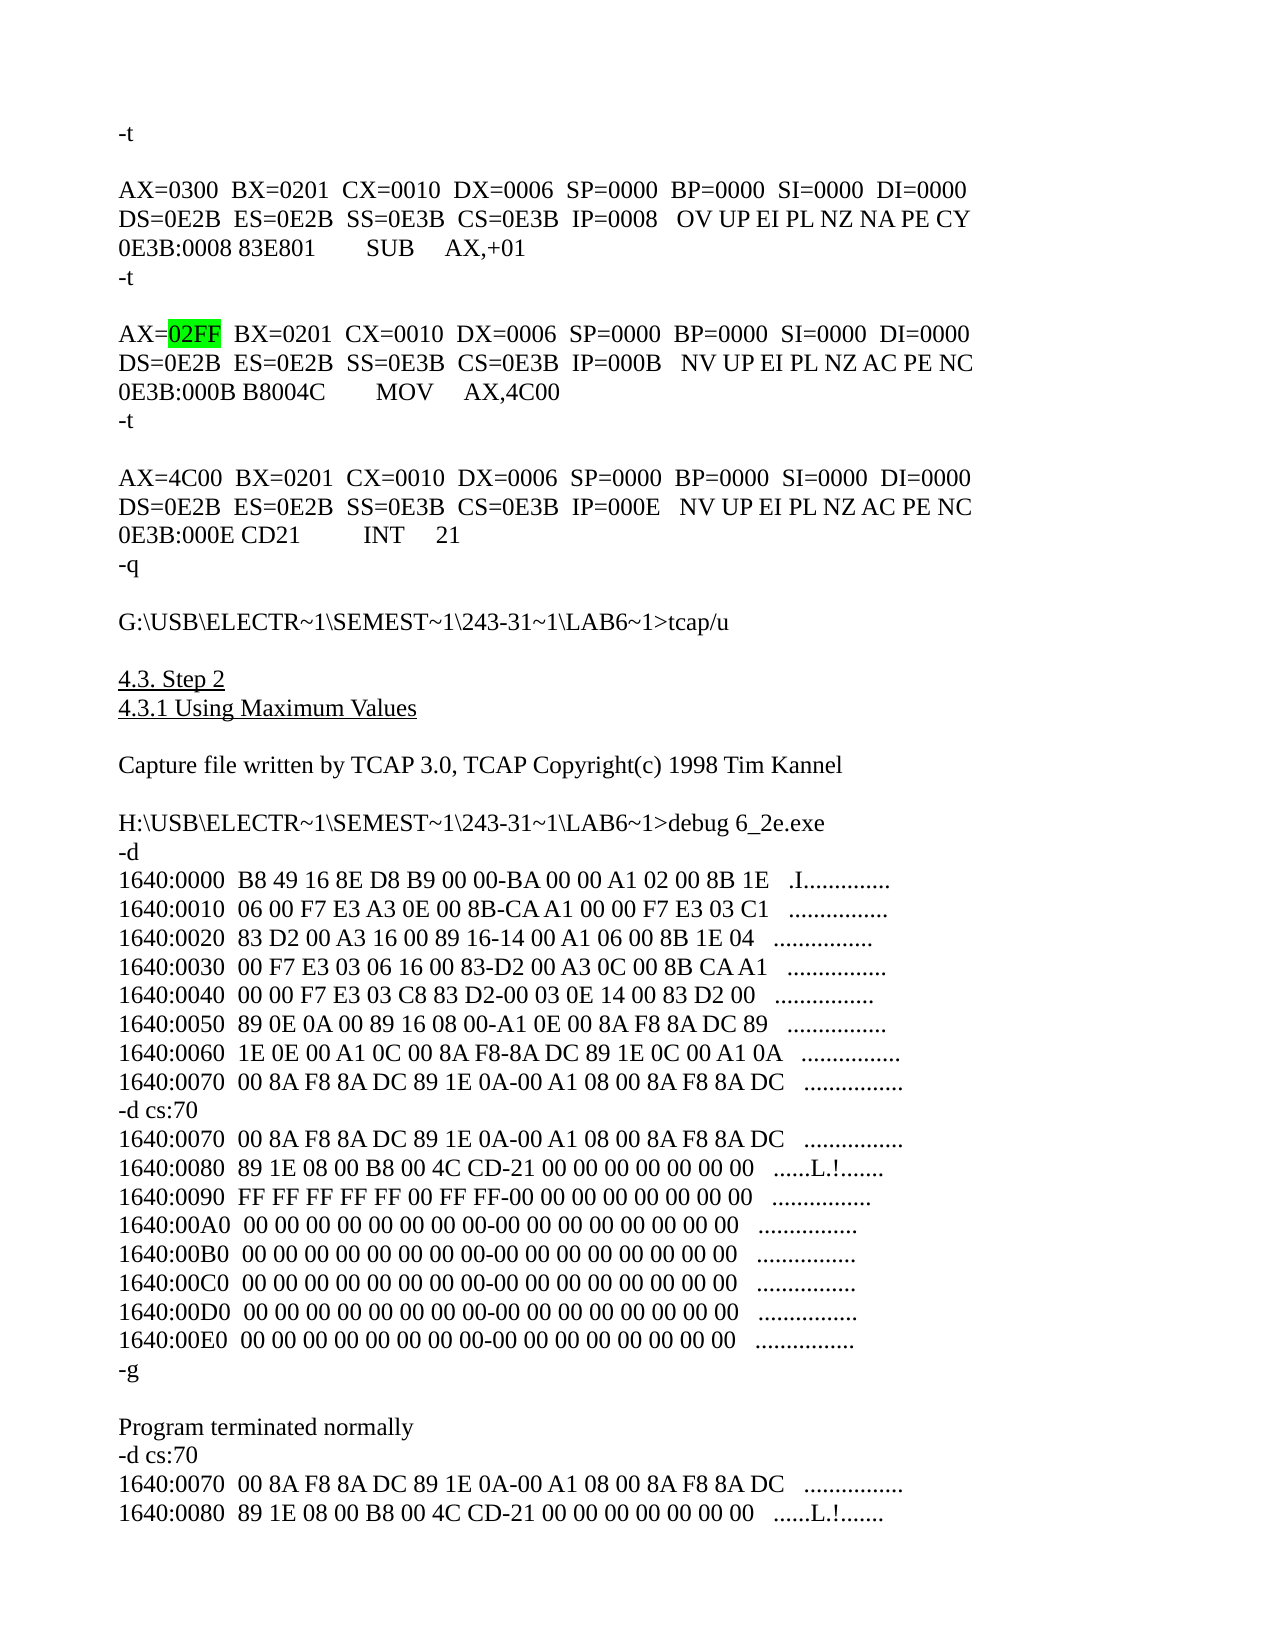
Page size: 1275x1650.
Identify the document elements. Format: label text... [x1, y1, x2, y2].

text AX=0300 BX=0201 CX=0010 DX=0006 SP=0000 BP=0000 SI=0000 DI=0000 [118, 176, 1157, 204]
text -d [118, 837, 1157, 866]
text 1640:00E0 00 00 00 00 00 00 00 00-00 00 00 00 00 00 00 00 ................ [118, 1326, 1157, 1354]
text -d cs:70 [118, 1096, 1157, 1124]
text 1640:00A0 00 00 00 00 00 00 00 00-00 00 00 00 00 00 00 00 ................ [118, 1211, 1157, 1239]
text -q [118, 549, 1157, 578]
text 1640:00B0 00 00 00 00 00 00 00 00-00 00 00 00 00 00 00 00 ................ [118, 1239, 1157, 1268]
text DS=0E2B ES=0E2B SS=0E3B CS=0E3B IP=000B NV UP EI PL NZ AC PE NC [118, 348, 1157, 377]
text 4.3.1 Using Maximum Values [118, 693, 1157, 722]
text Capture file written by TCAP 3.0, TCAP Copyright(c) 1998 Tim Kannel [118, 751, 1157, 779]
text AX=4C00 BX=0201 CX=0010 DX=0006 SP=0000 BP=0000 SI=0000 DI=0000 [118, 463, 1157, 492]
text 0E3B:000E CD21 INT 21 [118, 521, 1157, 549]
text 1640:00D0 00 00 00 00 00 00 00 00-00 00 00 00 00 00 00 00 ................ [118, 1297, 1157, 1326]
text 1640:0080 89 1E 08 00 B8 00 4C CD-21 00 00 00 00 00 00 00 ......L.!....... [118, 1153, 1157, 1182]
text 1640:0000 B8 49 16 8E D8 B9 00 00-BA 00 00 A1 02 00 8B 1E .I.............. [118, 866, 1157, 894]
text AX=02FF BX=0201 CX=0010 DX=0006 SP=0000 BP=0000 SI=0000 DI=0000 [118, 319, 1157, 348]
text 1640:0090 FF FF FF FF FF 00 FF FF-00 00 00 00 00 00 00 00 ................ [118, 1182, 1157, 1211]
text G:\USB\ELECTR~1\SEMEST~1\243-31~1\LAB6~1>tcap/u [118, 607, 1157, 636]
text 1640:0040 00 00 F7 E3 03 C8 83 D2-00 03 0E 14 00 83 D2 00 ................ [118, 981, 1157, 1009]
text -t [118, 406, 1157, 434]
text H:\USB\ELECTR~1\SEMEST~1\243-31~1\LAB6~1>debug 6_2e.exe [118, 808, 1157, 837]
text 1640:0070 00 8A F8 8A DC 89 1E 0A-00 A1 08 00 8A F8 8A DC ................ [118, 1067, 1157, 1096]
text DS=0E2B ES=0E2B SS=0E3B CS=0E3B IP=000E NV UP EI PL NZ AC PE NC [118, 492, 1157, 521]
text DS=0E2B ES=0E2B SS=0E3B CS=0E3B IP=0008 OV UP EI PL NZ NA PE CY [118, 204, 1157, 233]
text 1640:0080 89 1E 08 00 B8 00 4C CD-21 00 00 00 00 00 00 00 ......L.!....... [118, 1498, 1157, 1527]
text 1640:0020 83 D2 00 A3 16 00 89 16-14 00 A1 06 00 8B 1E 04 ................ [118, 923, 1157, 952]
text 1640:0050 89 0E 0A 00 89 16 08 00-A1 0E 00 8A F8 8A DC 89 ................ [118, 1009, 1157, 1038]
text -g [118, 1354, 1157, 1383]
text -d cs:70 [118, 1441, 1157, 1469]
text 1640:0070 00 8A F8 8A DC 89 1E 0A-00 A1 08 00 8A F8 8A DC ................ [118, 1469, 1157, 1498]
text Program terminated normally [118, 1412, 1157, 1441]
text 1640:00C0 00 00 00 00 00 00 00 00-00 00 00 00 00 00 00 00 ................ [118, 1268, 1157, 1297]
text 1640:0060 1E 0E 00 A1 0C 00 8A F8-8A DC 89 1E 0C 00 A1 0A ................ [118, 1038, 1157, 1067]
text -t [118, 118, 1157, 147]
text 0E3B:0008 83E801 SUB AX,+01 [118, 233, 1157, 262]
text 0E3B:000B B8004C MOV AX,4C00 [118, 377, 1157, 406]
text 4.3. Step 2 [118, 664, 1157, 693]
text -t [118, 262, 1157, 291]
text 1640:0010 06 00 F7 E3 A3 0E 00 8B-CA A1 00 00 F7 E3 03 C1 ................ [118, 894, 1157, 923]
text 1640:0070 00 8A F8 8A DC 89 1E 0A-00 A1 08 00 8A F8 8A DC ................ [118, 1124, 1157, 1153]
text 1640:0030 00 F7 E3 03 06 16 00 83-D2 00 A3 0C 00 8B CA A1 ................ [118, 952, 1157, 981]
